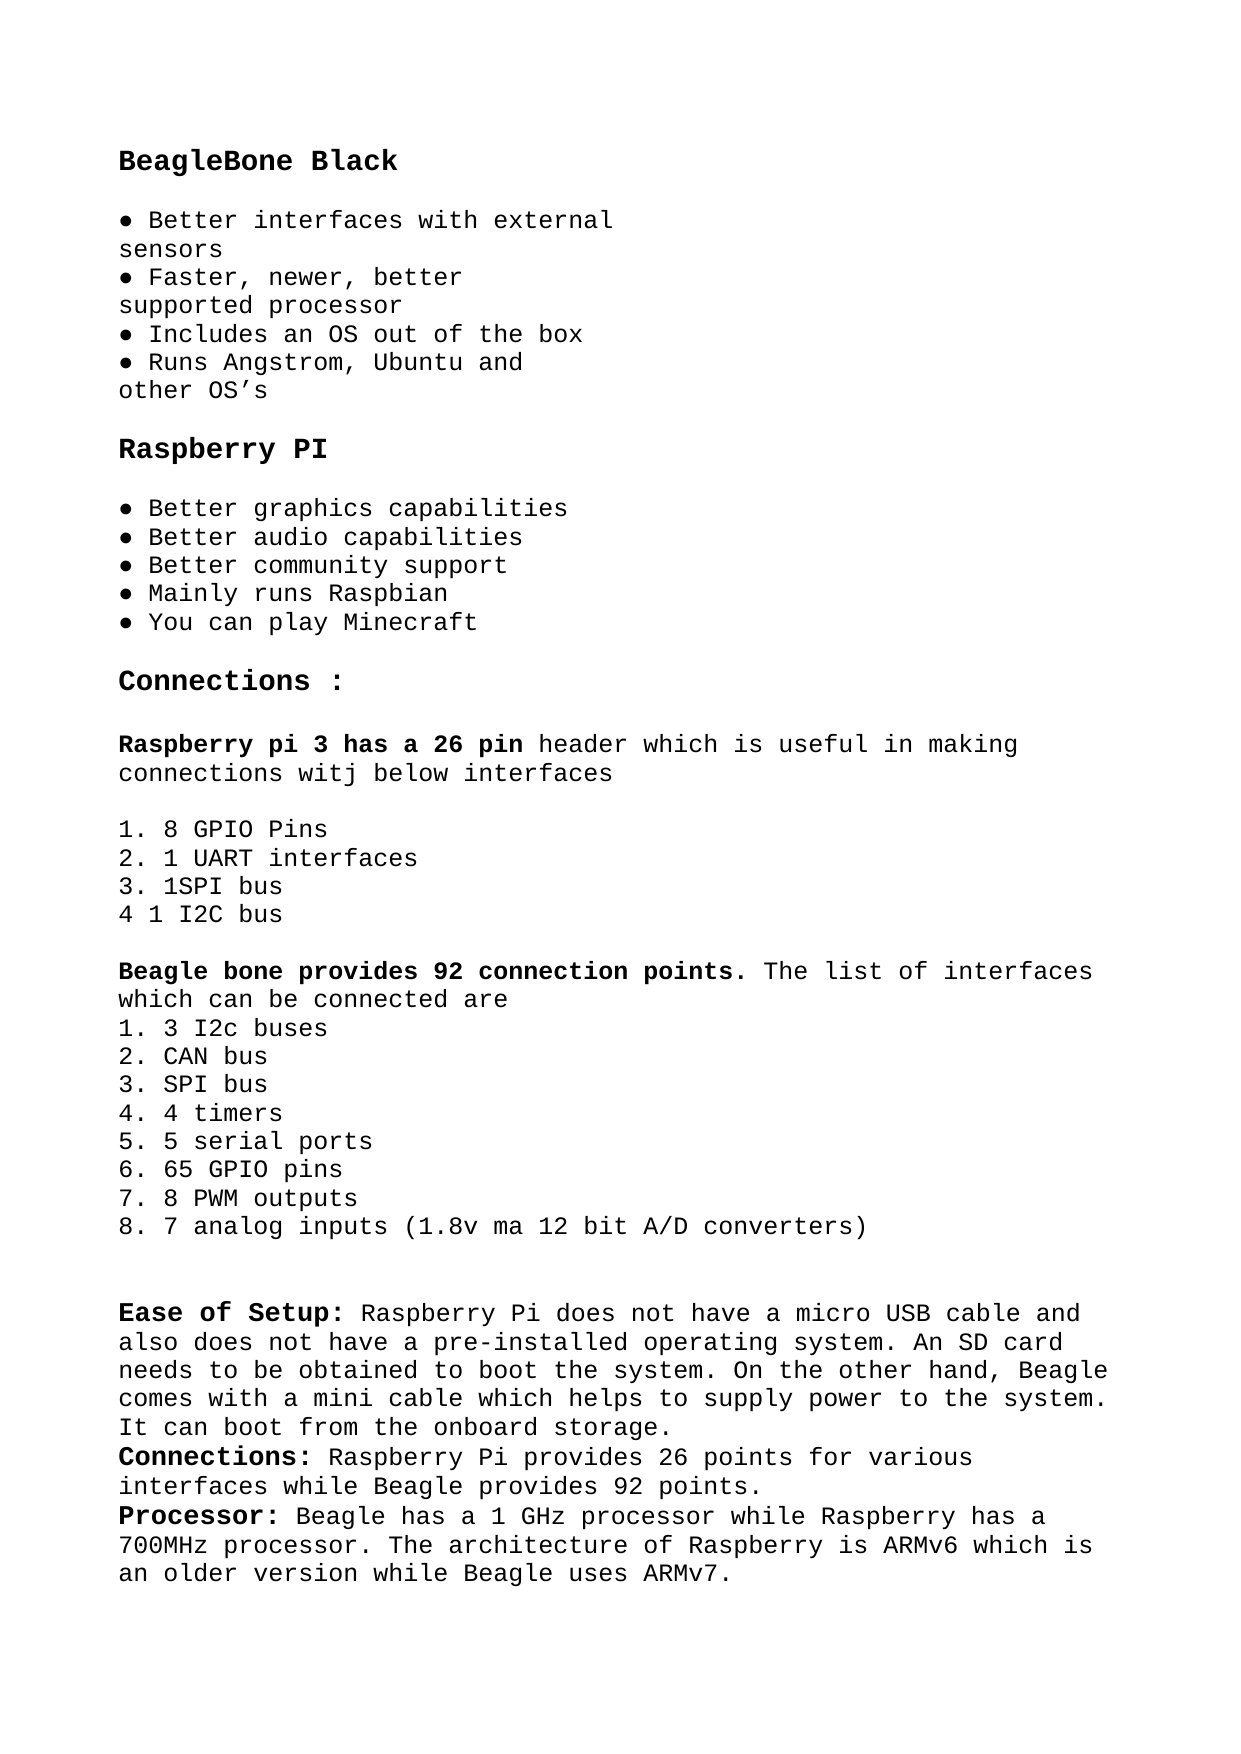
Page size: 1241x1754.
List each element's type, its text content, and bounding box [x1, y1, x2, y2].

text sensors [118, 236, 1122, 264]
text 4 1 I2C bus [118, 902, 1122, 930]
text ● Better audio capabilities [118, 524, 1122, 552]
text 1. 8 GPIO Pins [118, 817, 1122, 845]
text Raspberry pi 3 has a 26 pin header which is useful in making connections witj below interfaces [118, 732, 1122, 788]
text ● Faster, newer, better [118, 264, 1122, 293]
text supported processor [118, 293, 1122, 321]
text other OS’s [118, 378, 1122, 406]
text ● You can play Minecraft [118, 609, 1122, 637]
text 6. 65 GPIO pins [118, 1157, 1122, 1185]
text 7. 8 PWM outputs [118, 1185, 1122, 1213]
text BeagleBone Black [118, 146, 1122, 179]
text ● Mainly runs Raspbian [118, 581, 1122, 609]
text ● Includes an OS out of the box [118, 321, 1122, 349]
text ● Better community support [118, 552, 1122, 581]
text Connections: Raspberry Pi provides 26 points for various interfaces while Beagle provides 92 points. [118, 1443, 1122, 1502]
text ● Better interfaces with external [118, 208, 1122, 236]
text 5. 5 serial ports [118, 1128, 1122, 1157]
text 2. 1 UART interfaces [118, 845, 1122, 873]
text Ease of Setup: Raspberry Pi does not have a micro USB cable and also does not have a pre-installed operating system. An SD card needs to be obtained to boot the system. On the other hand, Beagle comes with a mini cable which helps to supply power to the system. It can boot from the onboard storage. [118, 1298, 1122, 1443]
text 8. 7 analog inputs (1.8v ma 12 bit A/D converters) [118, 1213, 1122, 1242]
text 3. SPI bus [118, 1072, 1122, 1100]
text Raspberry PI [118, 434, 1122, 467]
text 3. 1SPI bus [118, 873, 1122, 902]
text 1. 3 I2c buses [118, 1015, 1122, 1043]
text ● Better graphics capabilities [118, 496, 1122, 524]
text 2. CAN bus [118, 1043, 1122, 1072]
text ● Runs Angstrom, Ubuntu and [118, 349, 1122, 378]
text Connections : [118, 666, 1122, 699]
text Processor: Beagle has a 1 GHz processor while Raspberry has a 700MHz processor. The architecture of Raspberry is ARMv6 which is an older version while Beagle uses ARMv7. [118, 1502, 1122, 1589]
text 4. 4 timers [118, 1100, 1122, 1128]
text Beagle bone provides 92 connection points. The list of interfaces which can be connected are [118, 958, 1122, 1015]
